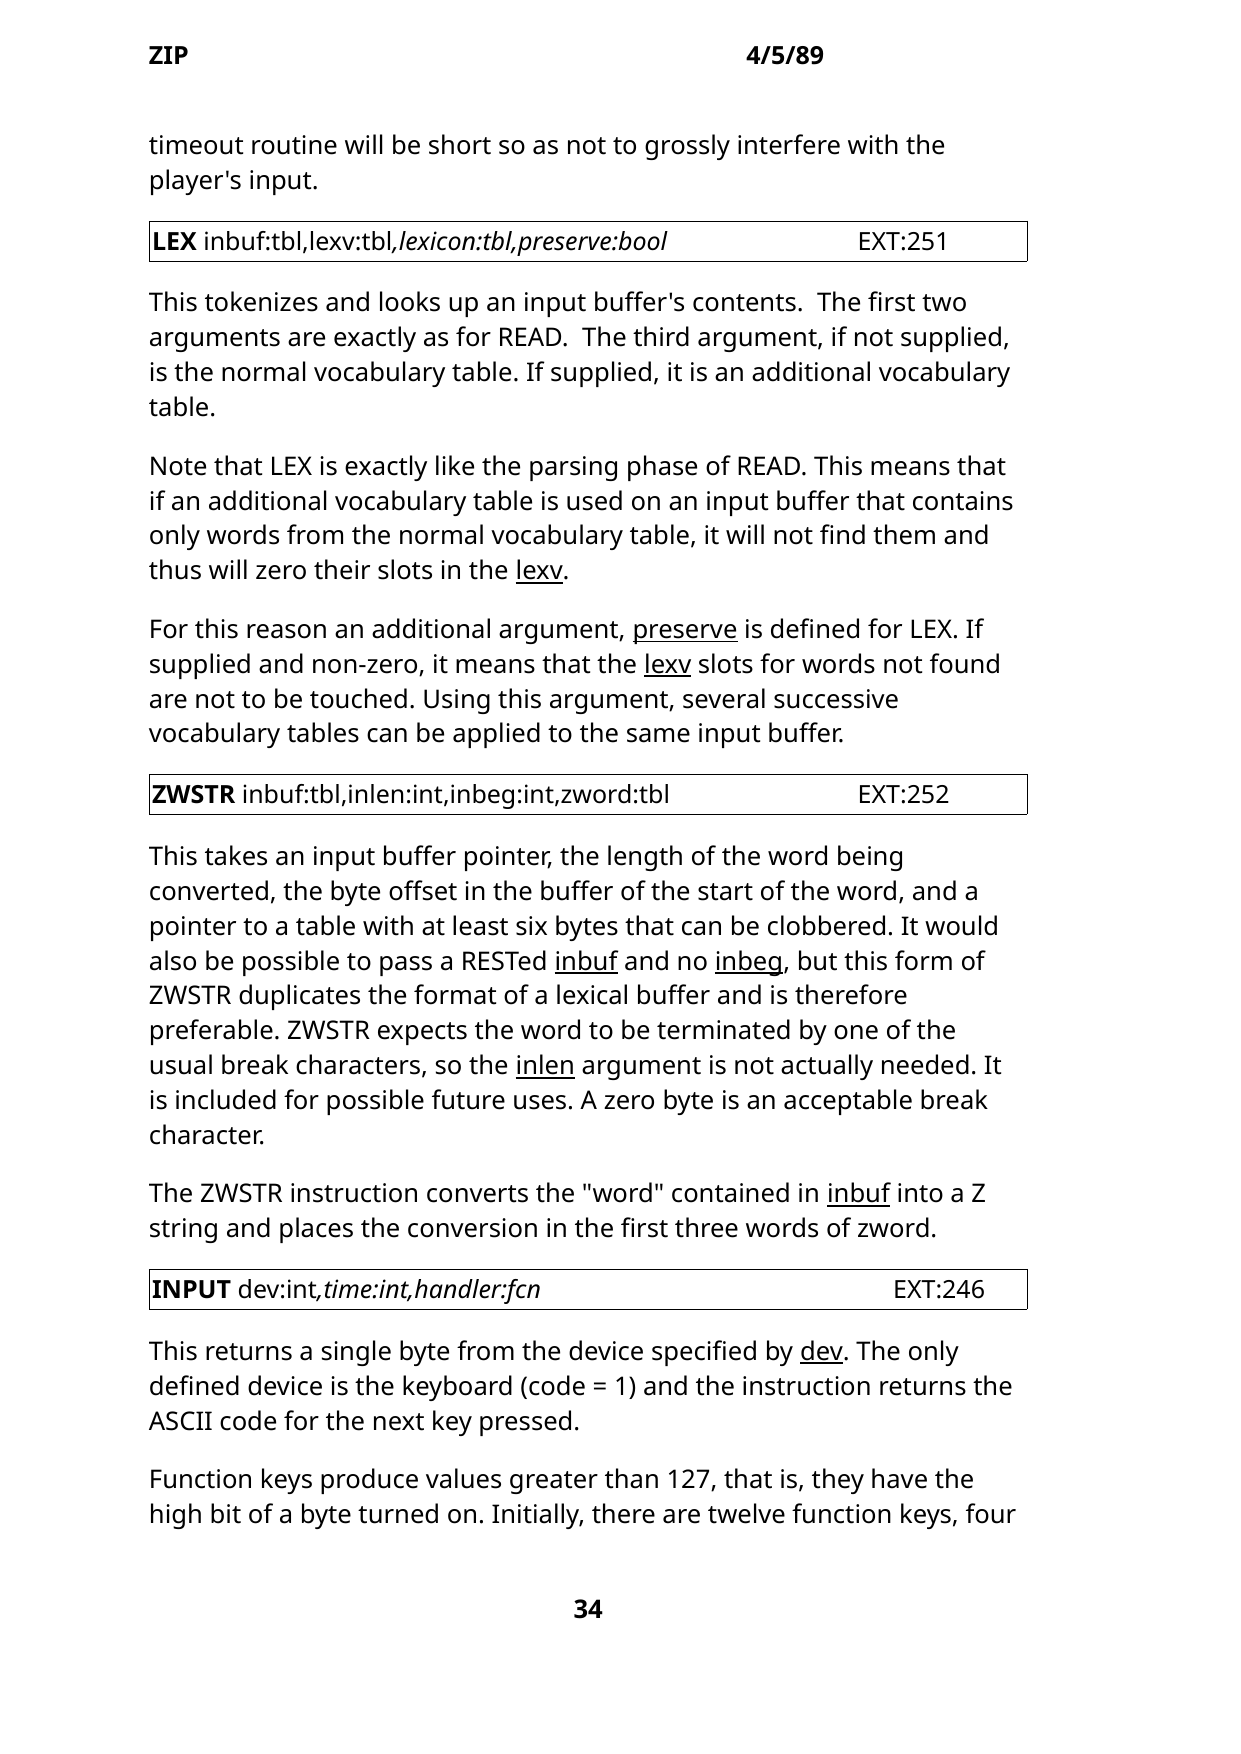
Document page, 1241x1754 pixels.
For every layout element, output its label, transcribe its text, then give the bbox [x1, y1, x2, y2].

text ZWSTR inbuf:tbl,inlen:int,inbeg:int,zword:tbl EXT:252 [150, 775, 1027, 814]
text timeout routine will be short so as not to grossly interfere with the player's input. [149, 127, 1027, 197]
text LEX inbuf:tbl,lexv:tbl,lexicon:tbl,preserve:bool EXT:251 [150, 222, 1027, 261]
text Function keys produce values greater than 127, that is, they have the high bit of a byte turned on. Initially, there are twelve function keys, four [149, 1461, 1027, 1531]
text This takes an input buffer pointer, the length of the word being converted, the byte offset in the buffer of the start of the word, and a pointer to a table with at least six bytes that can be clobbered. It would also be possible to pass a RESTed inbuf and no inbeg, but this form of ZWSTR duplicates the format of a lexical buffer and is therefore preferable. ZWSTR expects the word to be terminated by one of the usual break characters, so the inlen argument is not actually needed. It is included for possible future uses. A zero byte is an acceptable break character. [149, 838, 1027, 1152]
text This returns a single byte from the device specified by dev. The only defined device is the keyboard (code = 1) and the instruction returns the ASCII code for the next key pressed. [149, 1333, 1027, 1437]
text Note that LEX is exactly like the parsing phase of READ. This means that if an additional vocabulary table is used on an input buffer that contains only words from the normal vocabulary table, it will not find them and thus will zero their slots in the lexv. [149, 448, 1027, 587]
text INPUT dev:int,time:int,handler:fcn EXT:246 [150, 1270, 1027, 1309]
text The ZWSTR instruction converts the "word" contained in inbuf into a Z string and places the conversion in the first three words of zword. [149, 1176, 1027, 1245]
text For this reason an additional argument, preserve is defined for LEX. If supplied and non-zero, it means that the lexv slots for words not found are not to be touched. Using this argument, several successive vocabulary tables can be applied to the same input buffer. [149, 611, 1027, 750]
text This tokenizes and looks up an input buffer's contents. The first two arguments are exactly as for READ. The third argument, if not supplied, is the normal vocabulary table. If supplied, it is an additional vocabulary table. [149, 284, 1027, 424]
